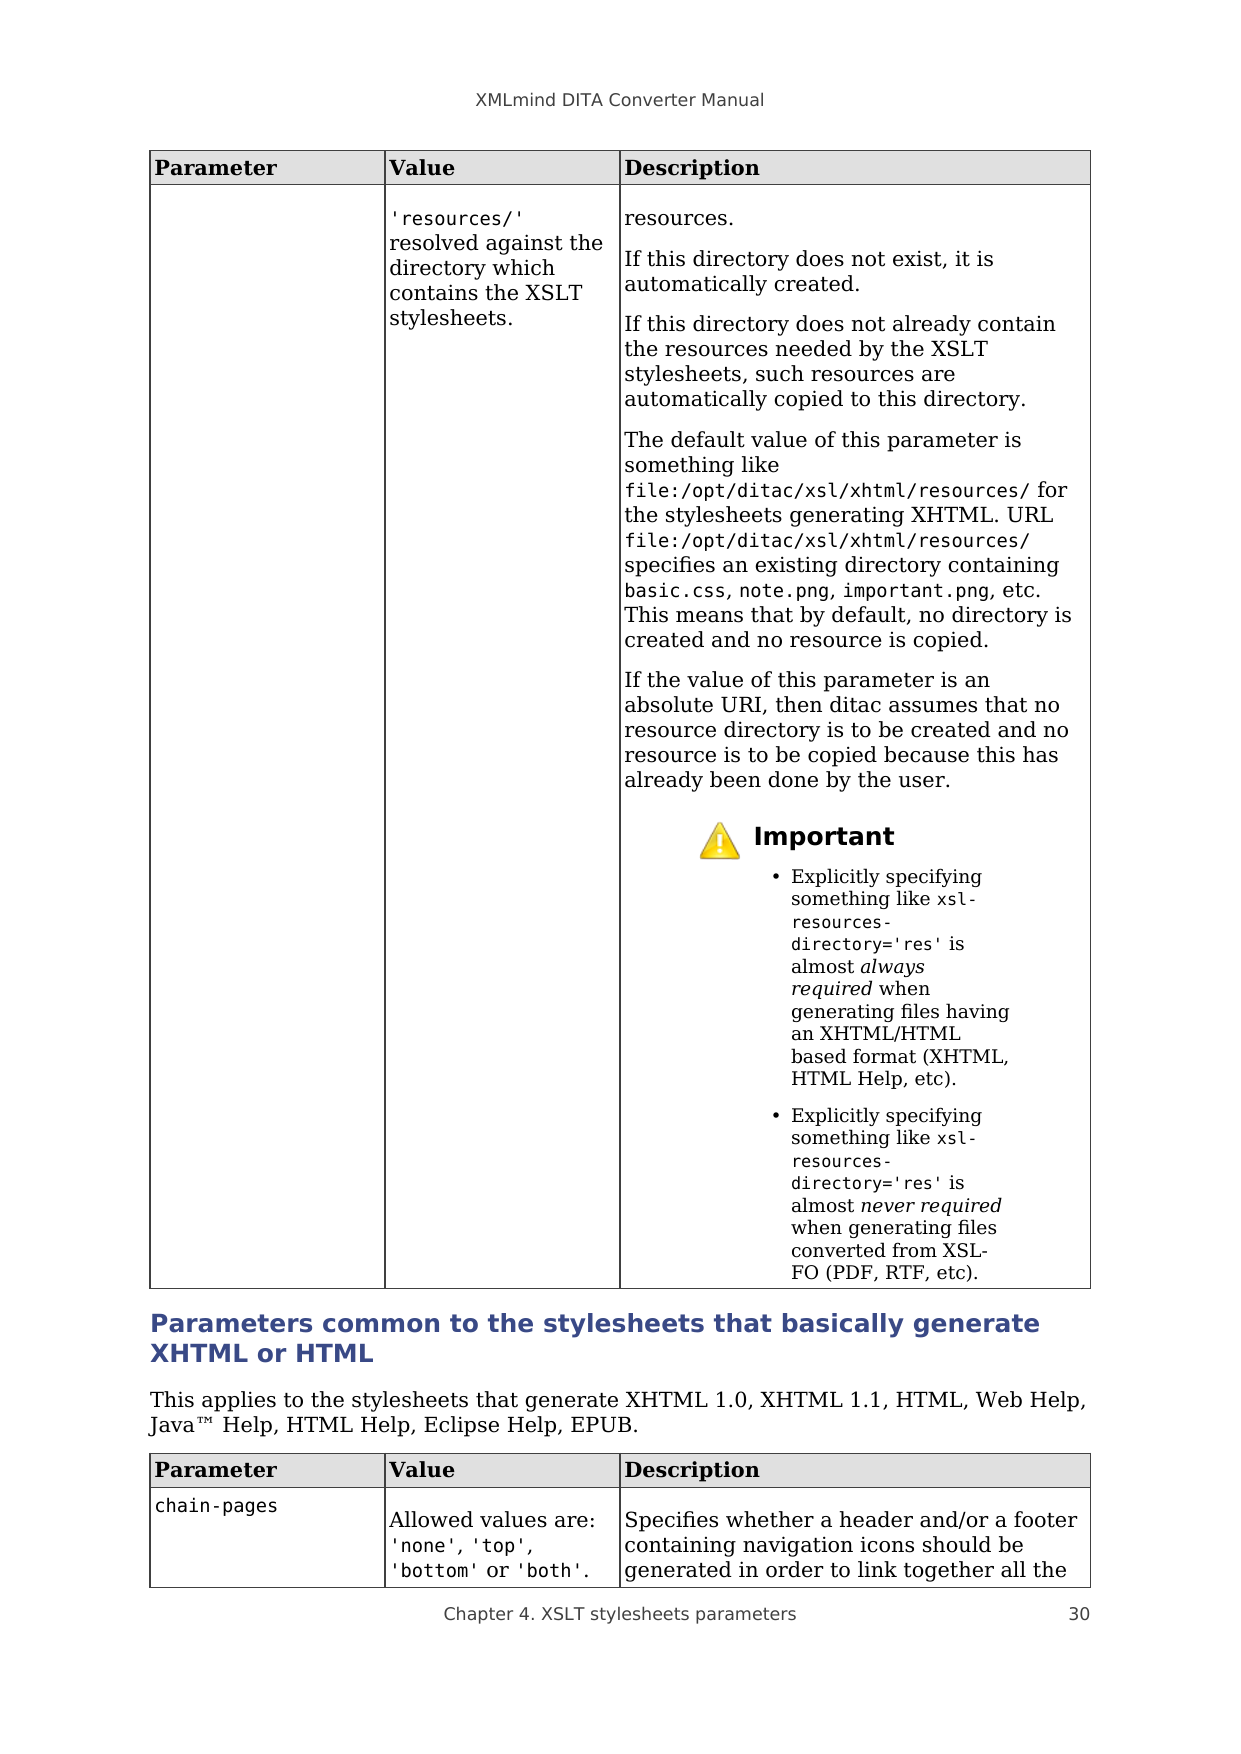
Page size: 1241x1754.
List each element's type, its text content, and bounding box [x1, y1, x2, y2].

table_header [699, 821, 753, 1284]
table_header Value [386, 151, 619, 184]
table_cell resources. If this directory does not exist, it is automatically created. If this directory does not already contain the resources needed by the XSLT stylesheets, such resources are automatically copied to this directory. The default value of this parameter is something like file:/opt/ditac/xsl/xhtml/resources/ for the stylesheets generating XHTML. URL file:/opt/ditac/xsl/xhtml/resources/ specifies an existing directory containing basic.css, note.png, important.png, etc. This means that by default, no directory is created and no resource is copied. If the value of this parameter is an absolute URI, then ditac assumes that no resource directory is to be created and no resource is to be copied because this has already been done by the user. [621, 185, 1090, 1288]
picture [699, 820, 741, 862]
table_cell [151, 185, 384, 1288]
table_cell Specifies whether a header and/or a footer containing navigation icons should be generated in order to link together all the [621, 1488, 1090, 1587]
table_cell chain-pages [151, 1488, 384, 1587]
table_header Description [621, 151, 1090, 184]
table_header Description [621, 1454, 1090, 1487]
table_header Value [386, 1454, 619, 1487]
table_header Important Explicitly specifying something like xsl-resources-directory='res' is almost always required when generating files having an XHTML/HTML based format (XHTML, HTML Help, etc). Explicitly specifying something like xsl-resources-directory='res' is almost never required when generating files converted from XSL-FO (PDF, RTF, etc). [753, 821, 1011, 1284]
table_cell 'resources/' resolved against the directory which contains the XSLT stylesheets. [386, 185, 619, 1288]
text This applies to the stylesheets that generate XHTML 1.0, XHTML 1.1, HTML, Web Help, Java™ Help, HTML Help, Eclipse Help, EPUB. [150, 1387, 1090, 1437]
table_cell Allowed values are: 'none', 'top', 'bottom' or 'both'. [386, 1488, 619, 1587]
table_header Parameter [151, 1454, 384, 1487]
text Parameters common to the stylesheets that basically generate XHTML or HTML [150, 1308, 1090, 1368]
table_header Parameter [151, 151, 384, 184]
